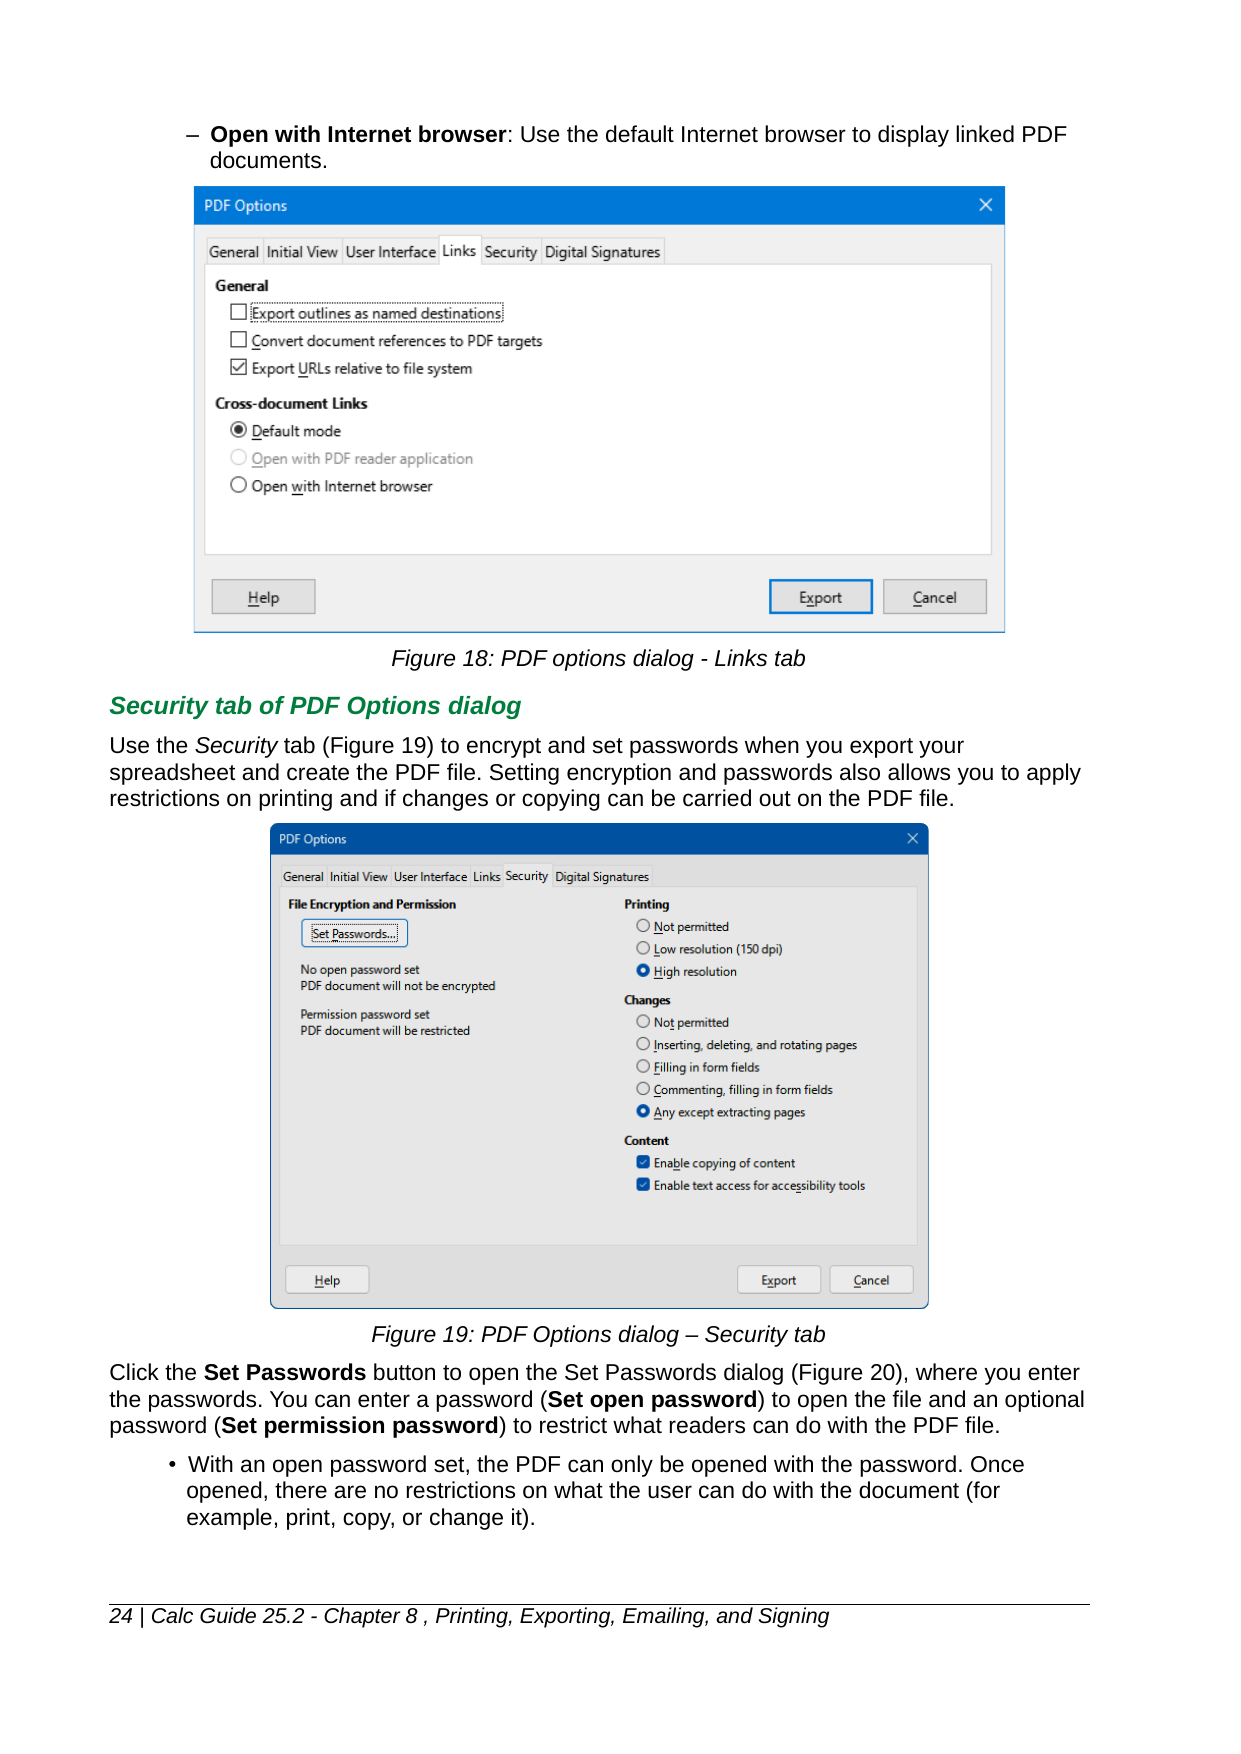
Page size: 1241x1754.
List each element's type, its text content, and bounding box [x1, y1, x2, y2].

list With an open password set, the PDF can only be opened with the password. Once opened, there are no restrictions on what the user can do with the document (for example, print, copy, or change it). [168, 1451, 1090, 1530]
text Use the Security tab (Figure 19) to encrypt and set passwords when you export your spreadsheet and create the PDF file. Setting encryption and passwords also allows you to apply restrictions on printing and if changes or copying can be carried out on the PDF file. [109, 732, 1090, 811]
list Click the Set Passwords button to open the Set Passwords dialog (Figure 20), where you enter the passwords. You can enter a password (Set open password) to open the file and an optional password (Set permission password) to restrict what readers can do with the PDF file. [109, 1359, 1090, 1438]
text Figure 18: PDF options dialog - Links tab [194, 645, 1005, 671]
subtitle Security tab of PDF Options dialog [109, 691, 1090, 720]
text Figure 19: PDF Options dialog – Security tab [270, 1321, 929, 1347]
list Open with Internet browser: Use the default Internet browser to display linked PDF documents. [186, 121, 1090, 174]
picture [193, 186, 1006, 633]
picture [270, 823, 929, 1309]
